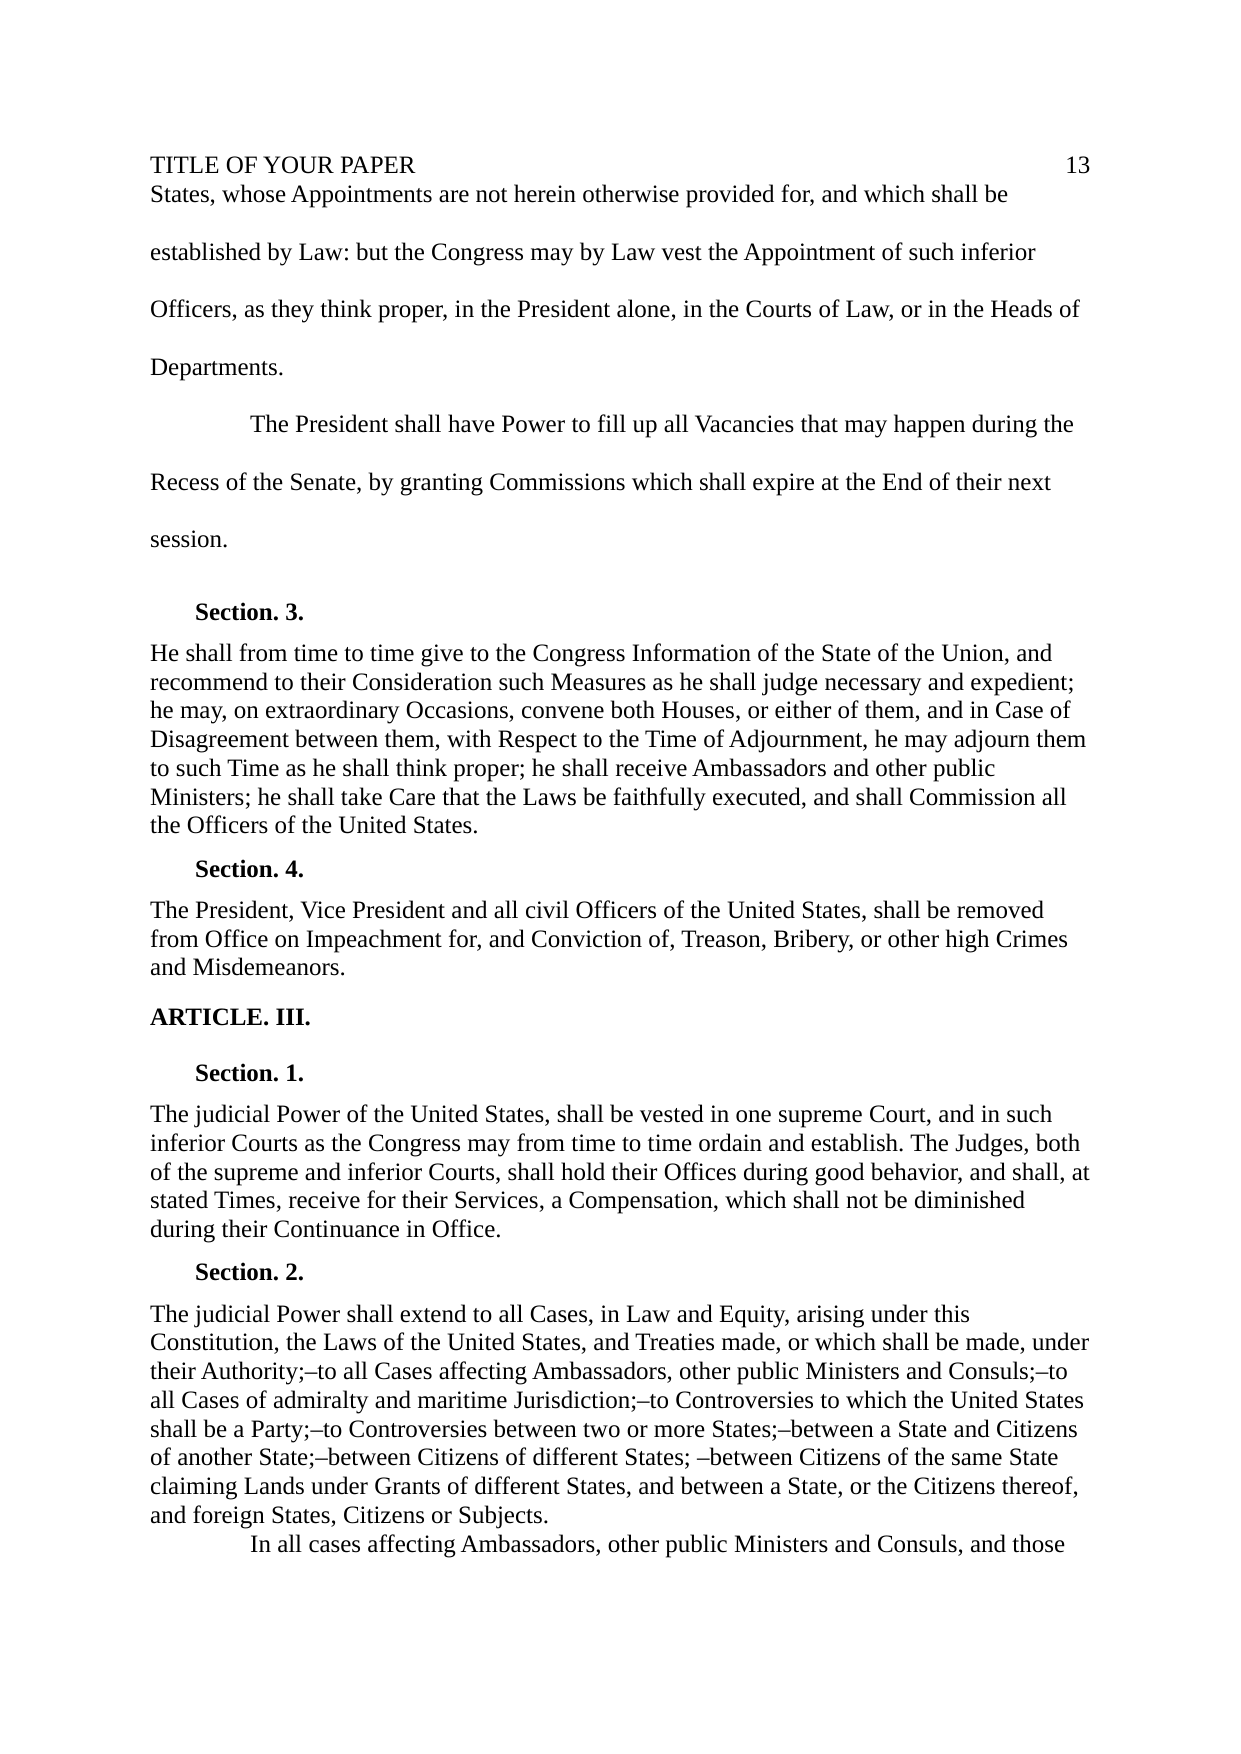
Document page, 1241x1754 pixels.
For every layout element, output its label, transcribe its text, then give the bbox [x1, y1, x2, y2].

text The President shall have Power to fill up all Vacancies that may happen during the Recess of the Senate, by granting Commissions which shall expire at the End of their next session. [150, 409, 1090, 553]
text The judicial Power shall extend to all Cases, in Law and Equity, arising under this Constitution, the Laws of the United States, and Treaties made, or which shall be made, under their Authority;–to all Cases affecting Ambassadors, other public Ministers and Consuls;–to all Cases of admiralty and maritime Jurisdiction;–to Controversies to which the United States shall be a Party;–to Controversies between two or more States;–between a State and Citizens of another State;–between Citizens of different States; –between Citizens of the same State claiming Lands under Grants of different States, and between a State, or the Citizens thereof, and foreign States, Citizens or Subjects. [150, 1299, 1090, 1529]
subtitle Section. 3. [195, 597, 1090, 625]
subtitle Section. 1. [195, 1058, 1090, 1087]
subtitle Section. 4. [195, 854, 1090, 882]
text The judicial Power of the United States, shall be vested in one supreme Court, and in such inferior Courts as the Congress may from time to time ordain and establish. The Judges, both of the supreme and inferior Courts, shall hold their Offices during good behavior, and shall, at stated Times, receive for their Services, a Compensation, which shall not be diminished during their Continuance in Office. [150, 1099, 1090, 1243]
subtitle Section. 2. [195, 1257, 1090, 1286]
text He shall from time to time give to the Congress Information of the State of the Union, and recommend to their Consideration such Measures as he shall judge necessary and expedient; he may, on extraordinary Occasions, convene both Houses, or either of them, and in Case of Disagreement between them, with Respect to the Time of Adjournment, he may adjourn them to such Time as he shall think proper; he shall receive Ambassadors and other public Ministers; he shall take Care that the Laws be faithfully executed, and shall Commission all the Officers of the United States. [150, 638, 1090, 839]
text The President, Vice President and all civil Officers of the United States, shall be removed from Office on Impeachment for, and Conviction of, Treason, Bribery, or other high Crimes and Misdemeanors. [150, 895, 1090, 981]
subtitle ARTICLE. III. [150, 1002, 1090, 1031]
text In all cases affecting Ambassadors, other public Ministers and Consuls, and those [150, 1529, 1090, 1557]
text States, whose Appointments are not herein otherwise provided for, and which shall be established by Law: but the Congress may by Law vest the Appointment of such inferior Officers, as they think proper, in the President alone, in the Courts of Law, or in the Heads of Departments. [150, 179, 1090, 381]
